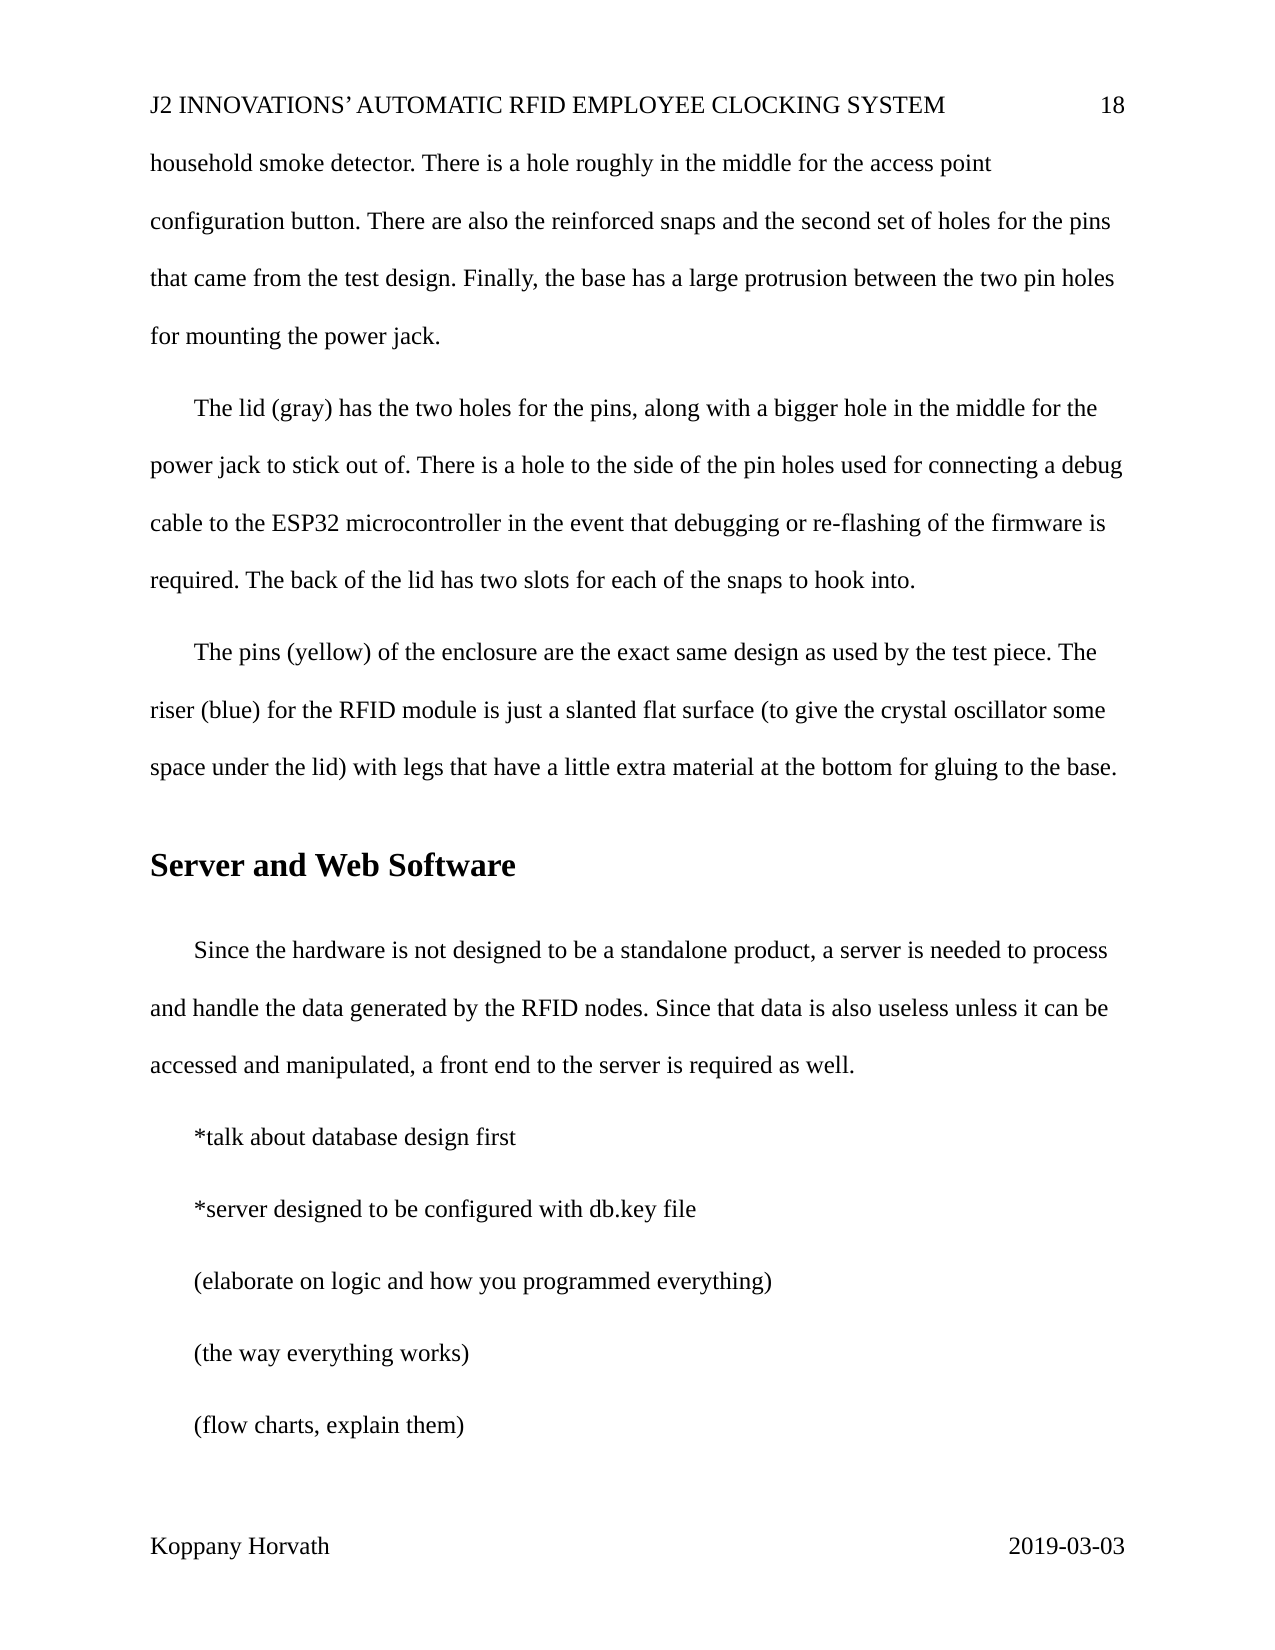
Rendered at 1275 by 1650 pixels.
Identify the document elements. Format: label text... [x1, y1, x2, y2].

text (flow charts, explain them) [150, 1411, 1125, 1439]
subtitle Server and Web Software [150, 845, 1125, 884]
text *server designed to be configured with db.key file [150, 1194, 1125, 1223]
text *talk about database design first [150, 1122, 1125, 1151]
text (elaborate on logic and how you programmed everything) [150, 1266, 1125, 1295]
text Since the hardware is not designed to be a standalone product, a server is needed to process and handle the data generated by the RFID nodes. Since that data is also useless unless it can be accessed and manipulated, a front end to the server is required as well. [150, 935, 1125, 1079]
text The pins (yellow) of the enclosure are the exact same design as used by the test piece. The riser (blue) for the RFID module is just a slanted flat surface (to give the crystal oscillator some space under the lid) with legs that have a little extra material at the bottom for gluing to the base. [150, 637, 1125, 781]
text (the way everything works) [150, 1338, 1125, 1367]
text household smoke detector. There is a hole roughly in the middle for the access point configuration button. There are also the reinforced snaps and the second set of holes for the pins that came from the test design. Finally, the base has a large protrusion between the two pin holes for mounting the power jack. [150, 148, 1125, 349]
text The lid (gray) has the two holes for the pins, along with a bigger hole in the middle for the power jack to stick out of. There is a hole to the side of the pin holes used for connecting a debug cable to the ESP32 microcontroller in the event that debugging or re-flashing of the firmware is required. The back of the lid has two slots for each of the snaps to hook into. [150, 393, 1125, 594]
